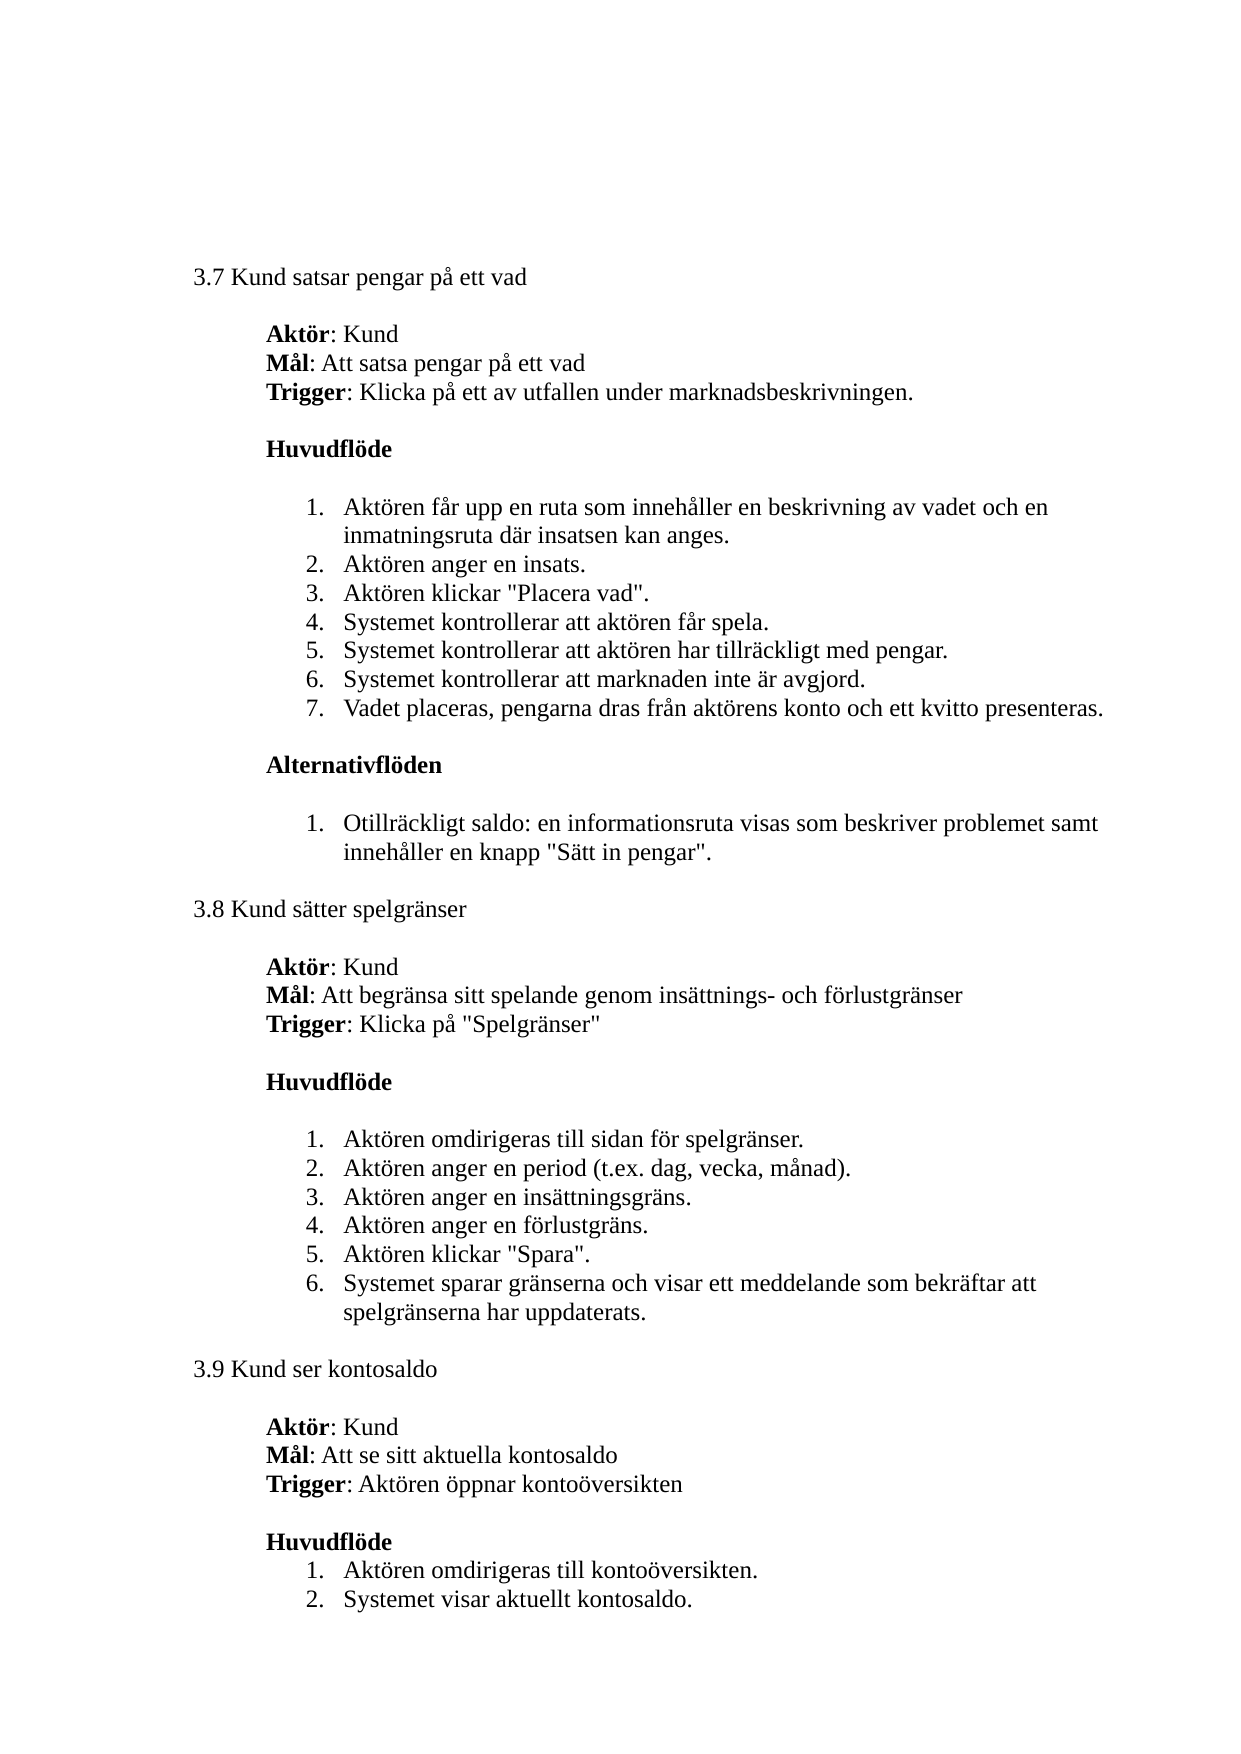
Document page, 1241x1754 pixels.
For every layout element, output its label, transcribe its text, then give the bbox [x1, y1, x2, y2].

list Aktören omdirigeras till kontoöversikten. [306, 1556, 1122, 1584]
list Aktören anger en insättningsgräns. [306, 1182, 1122, 1211]
text Aktör: Kund [118, 1412, 1122, 1441]
list Kund sätter spelgränser [193, 894, 1122, 923]
text Aktör: Kund [118, 952, 1122, 981]
text Mål: Att begränsa sitt spelande genom insättnings- och förlustgränser [118, 981, 1122, 1009]
list Aktören omdirigeras till sidan för spelgränser. [306, 1124, 1122, 1153]
list Aktören anger en förlustgräns. [306, 1211, 1122, 1239]
list Aktören klickar "Spara". [306, 1239, 1122, 1268]
list Aktören anger en period (t.ex. dag, vecka, månad). [306, 1153, 1122, 1182]
list Kund ser kontosaldo [193, 1354, 1122, 1383]
text Alternativflöden [118, 751, 1122, 779]
text Trigger: Klicka på ett av utfallen under marknadsbeskrivningen. [118, 377, 1122, 406]
text Huvudflöde [118, 434, 1122, 463]
list Otillräckligt saldo: en informationsruta visas som beskriver problemet samt innehåller en knapp "Sätt in pengar". [306, 808, 1122, 866]
text Trigger: Aktören öppnar kontoöversikten [118, 1469, 1122, 1498]
list Systemet visar aktuellt kontosaldo. [306, 1584, 1122, 1613]
list Systemet sparar gränserna och visar ett meddelande som bekräftar att spelgränserna har uppdaterats. [306, 1268, 1122, 1326]
list Vadet placeras, pengarna dras från aktörens konto och ett kvitto presenteras. [306, 693, 1122, 722]
list Aktören klickar "Placera vad". [306, 578, 1122, 607]
text Trigger: Klicka på "Spelgränser" [118, 1009, 1122, 1038]
list Aktören anger en insats. [306, 549, 1122, 578]
text Huvudflöde [118, 1527, 1122, 1556]
list Systemet kontrollerar att aktören har tillräckligt med pengar. [306, 636, 1122, 664]
list Kund satsar pengar på ett vad [193, 262, 1122, 291]
list Aktören får upp en ruta som innehåller en beskrivning av vadet och en inmatningsruta där insatsen kan anges. [306, 492, 1122, 549]
text Mål: Att se sitt aktuella kontosaldo [118, 1441, 1122, 1469]
text Huvudflöde [118, 1067, 1122, 1096]
list Systemet kontrollerar att aktören får spela. [306, 607, 1122, 636]
list Systemet kontrollerar att marknaden inte är avgjord. [306, 664, 1122, 693]
text Aktör: Kund [118, 319, 1122, 348]
text Mål: Att satsa pengar på ett vad [118, 348, 1122, 377]
